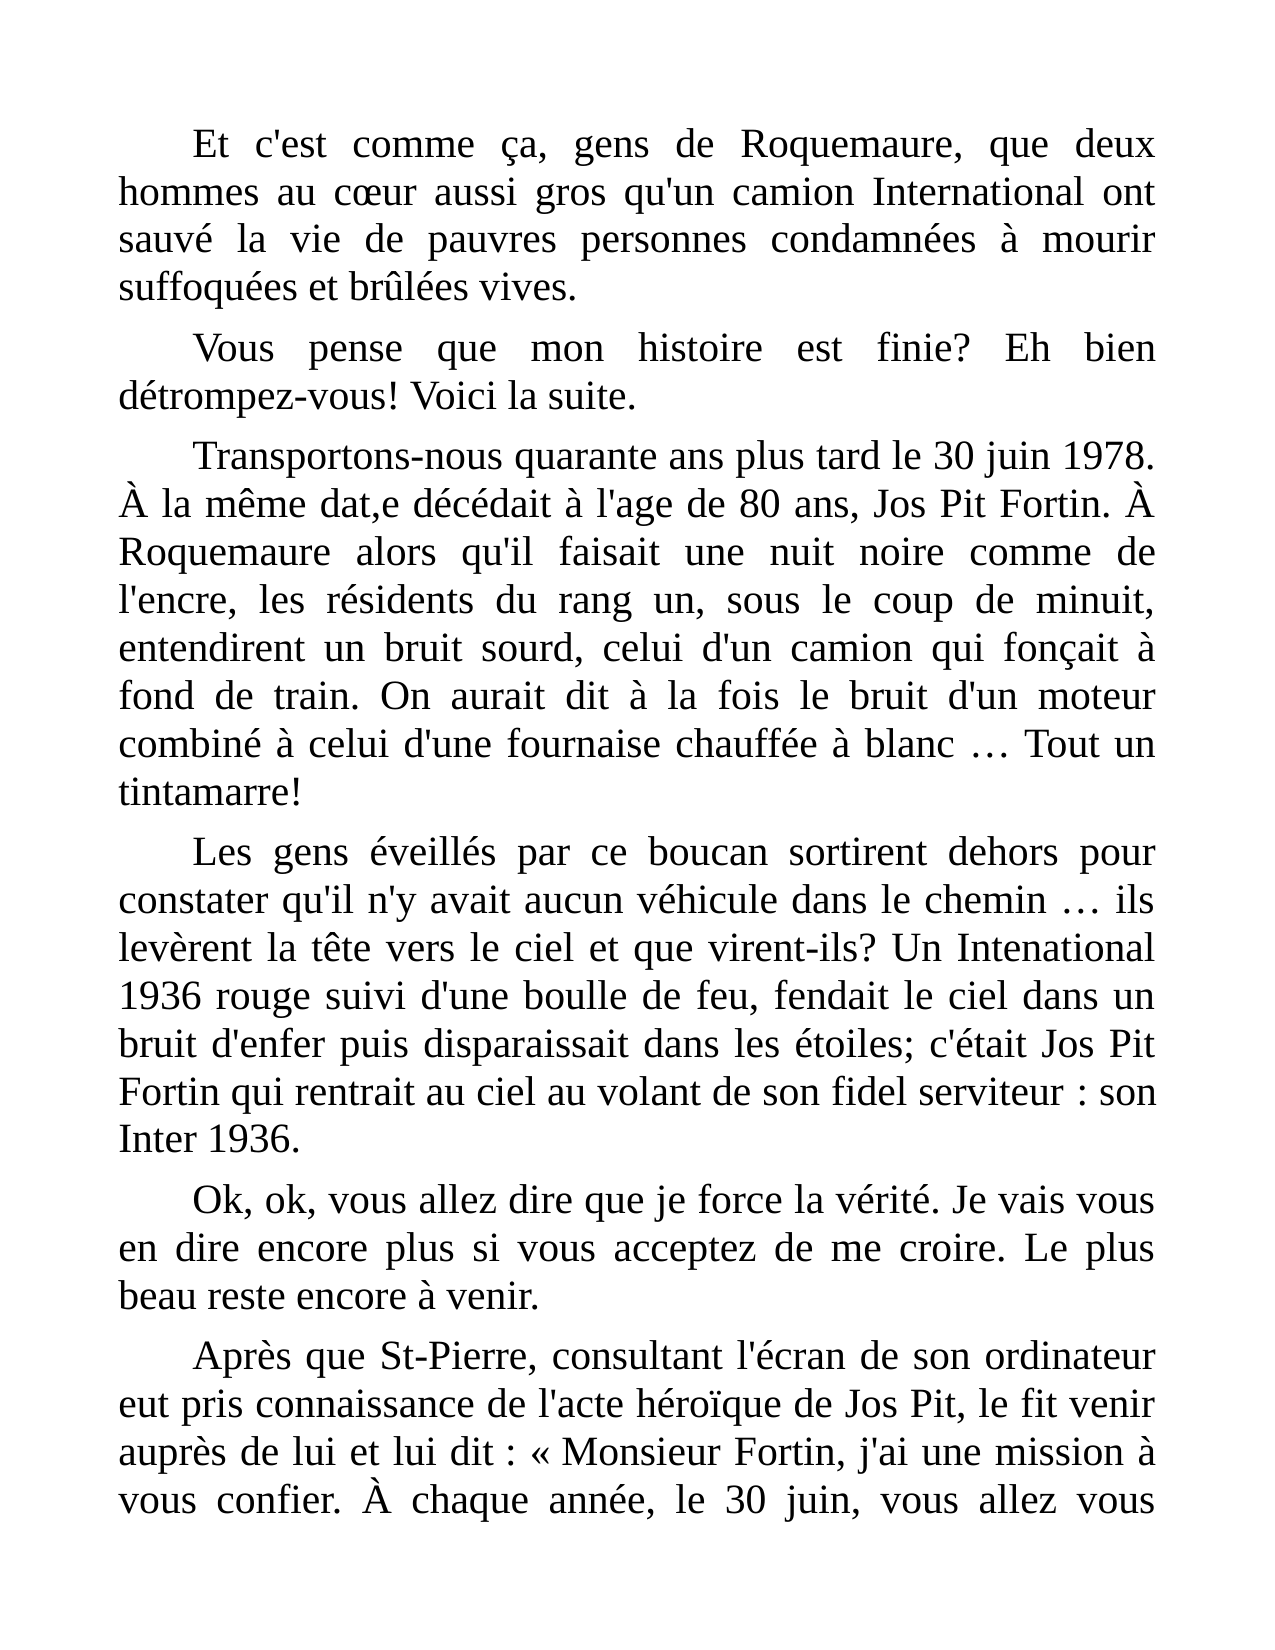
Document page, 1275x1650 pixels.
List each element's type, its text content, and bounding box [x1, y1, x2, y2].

text Transportons-nous quarante ans plus tard le 30 juin 1978. À la même dat,e décédait à l'age de 80 ans, Jos Pit Fortin. À Roquemaure alors qu'il faisait une nuit noire comme de l'encre, les résidents du rang un, sous le coup de minuit, entendirent un bruit sourd, celui d'un camion qui fonçait à fond de train. On aurait dit à la fois le bruit d'un moteur combiné à celui d'une fournaise chauffée à blanc … Tout un tintamarre! [118, 431, 1157, 814]
text Ok, ok, vous allez dire que je force la vérité. Je vais vous en dire encore plus si vous acceptez de me croire. Le plus beau reste encore à venir. [118, 1174, 1157, 1318]
text Vous pense que mon histoire est finie? Eh bien détrompez-vous! Voici la suite. [118, 322, 1157, 418]
text Les gens éveillés par ce boucan sortirent dehors pour constater qu'il n'y avait aucun véhicule dans le chemin … ils levèrent la tête vers le ciel et que virent-ils? Un Intenational 1936 rouge suivi d'une boulle de feu, fendait le ciel dans un bruit d'enfer puis disparaissait dans les étoiles; c'était Jos Pit Fortin qui rentrait au ciel au volant de son fidel serviteur : son Inter 1936. [118, 826, 1157, 1162]
text Après que St-Pierre, consultant l'écran de son ordinateur eut pris connaissance de l'acte héroïque de Jos Pit, le fit venir auprès de lui et lui dit : « Monsieur Fortin, j'ai une mission à vous confier. À chaque année, le 30 juin, vous allez vous [118, 1331, 1157, 1522]
text Et c'est comme ça, gens de Roquemaure, que deux hommes au cœur aussi gros qu'un camion International ont sauvé la vie de pauvres personnes condamnées à mourir suffoquées et brûlées vives. [118, 118, 1157, 310]
